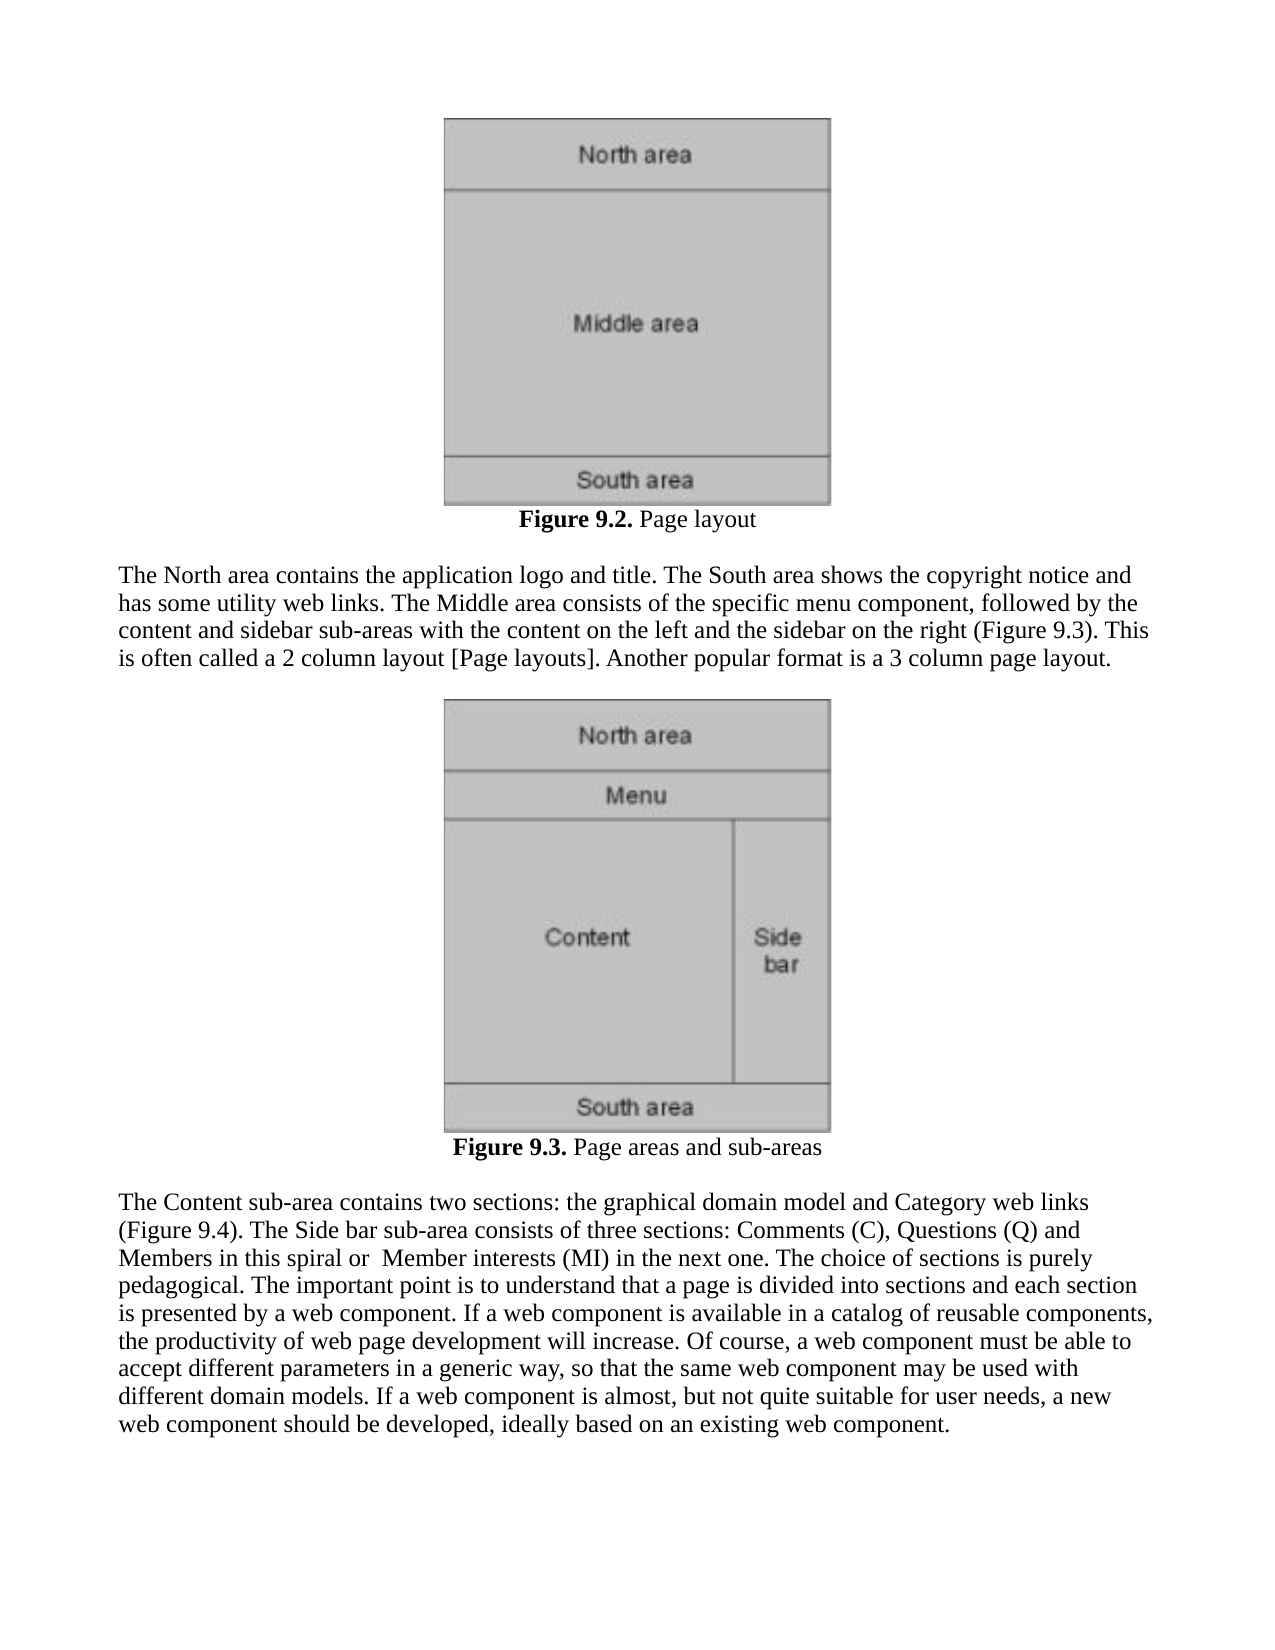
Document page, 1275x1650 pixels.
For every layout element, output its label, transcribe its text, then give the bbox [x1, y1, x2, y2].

text Figure 9.2. Page layout [118, 118, 1157, 533]
text The Content sub-area contains two sections: the graphical domain model and Category web links (Figure 9.4). The Side bar sub-area consists of three sections: Comments (C), Questions (Q) and Members in this spiral or Member interests (MI) in the next one. The choice of sections is purely pedagogical. The important point is to understand that a page is divided into sections and each section is presented by a web component. If a web component is available in a catalog of reusable components, the productivity of web page development will increase. Of course, a web component must be able to accept different parameters in a generic way, so that the same web component may be used with different domain models. If a web component is almost, but not quite suitable for user needs, a new web component should be developed, ideally based on an existing web component. [118, 1188, 1157, 1438]
picture [443, 699, 832, 1133]
text The North area contains the application logo and title. The South area shows the copyright notice and has some utility web links. The Middle area consists of the specific menu component, followed by the content and sidebar sub-areas with the content on the left and the sidebar on the right (Figure 9.3). This is often called a 2 column layout [Page layouts]. Another popular format is a 3 column page layout. [118, 561, 1157, 672]
picture [443, 118, 832, 506]
text Figure 9.3. Page areas and sub-areas [118, 699, 1157, 1161]
